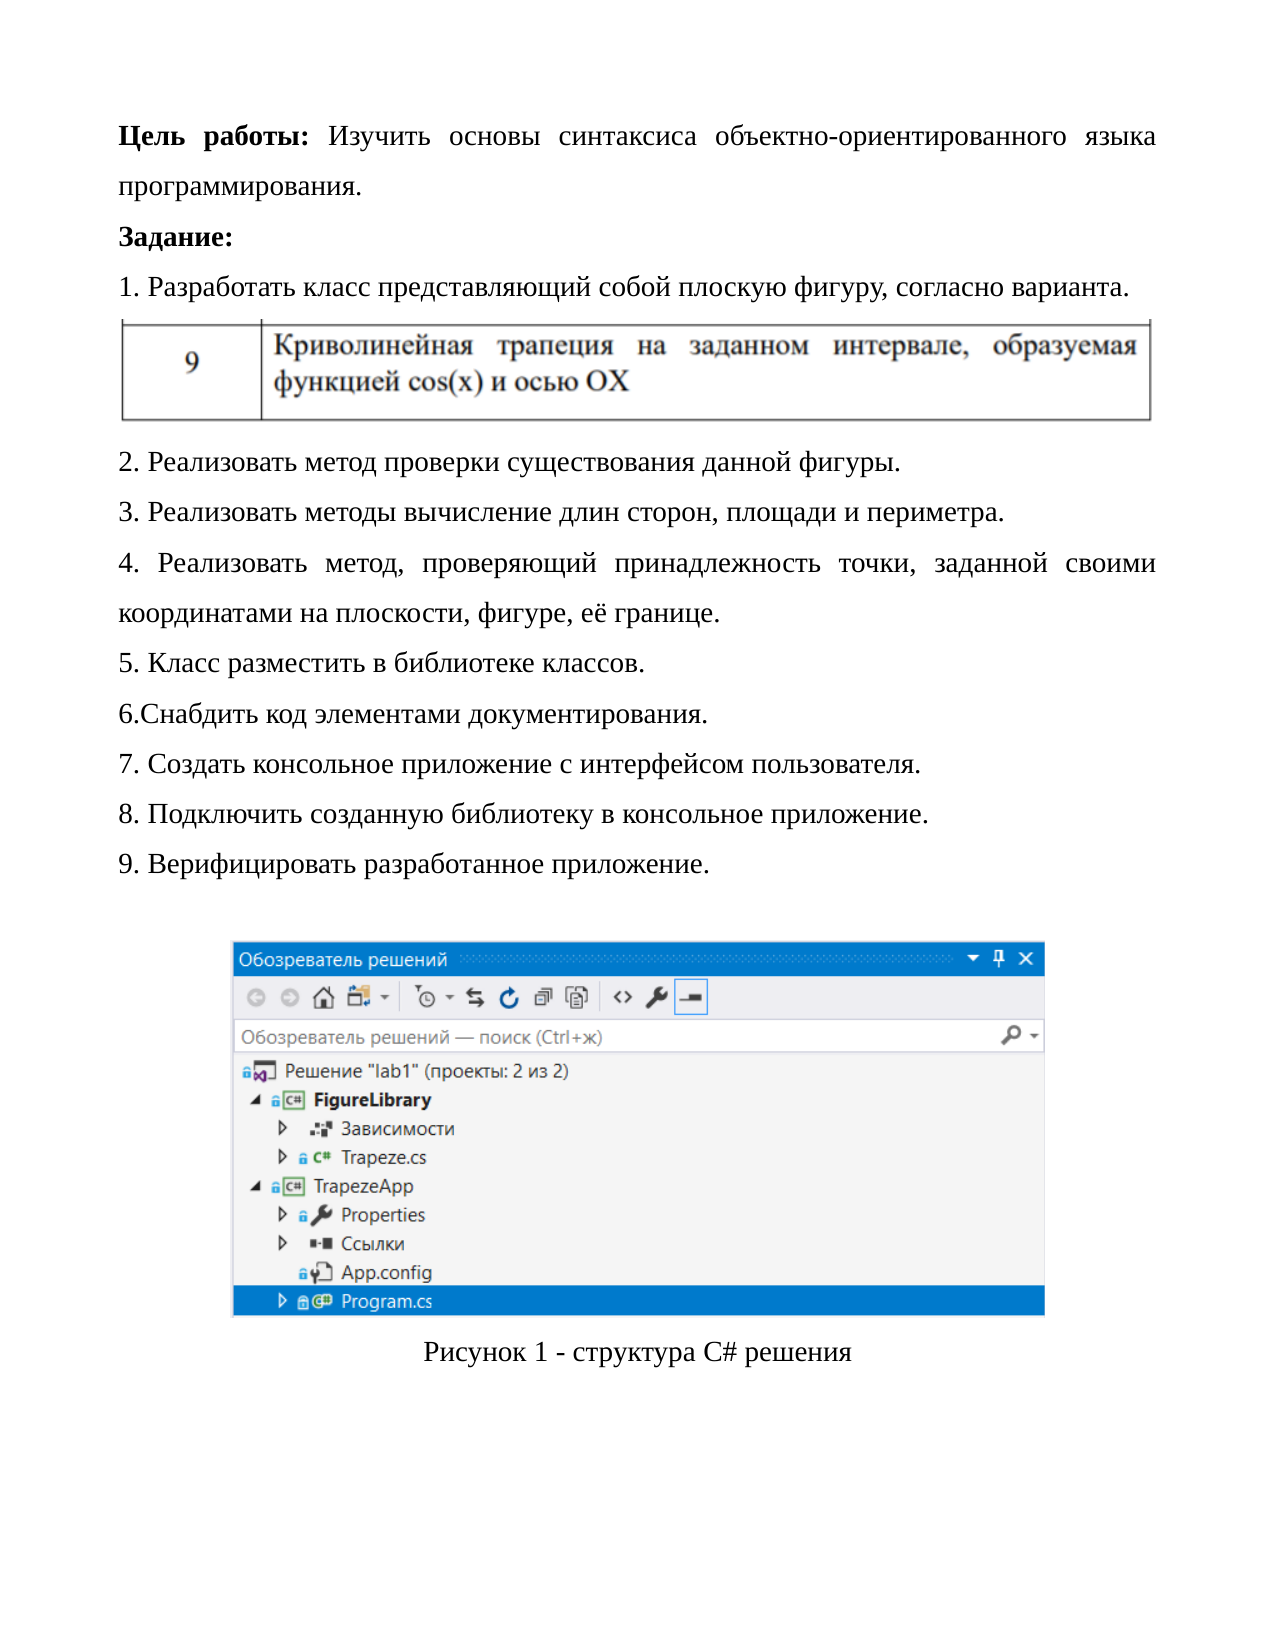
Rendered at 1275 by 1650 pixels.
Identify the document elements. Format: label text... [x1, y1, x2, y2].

text 4. Реализовать метод, проверяющий принадлежность точки, заданной своими координатами на плоскости, фигуре, её границе. [118, 545, 1157, 629]
picture [230, 940, 1045, 1318]
text 5. Класс разместить в библиотеке классов. [118, 645, 1157, 679]
text 1. Разработать класс представляющий собой плоскую фигуру, согласно варианта. [118, 269, 1157, 303]
text 2. Реализовать метод проверки существования данной фигуры. [118, 428, 1157, 478]
text Цель работы: Изучить основы синтаксиса объектно-ориентированного языка программирования. [118, 118, 1157, 202]
text Задание: [118, 219, 1157, 252]
text 7. Создать консольное приложение с интерфейсом пользователя. [118, 746, 1157, 779]
text 6.Снабдить код элементами документирования. [118, 696, 1157, 729]
text 8. Подключить созданную библиотеку в консольное приложение. [118, 796, 1157, 830]
text 3. Реализовать методы вычисление длин сторон, площади и периметра. [118, 494, 1157, 528]
text Рисунок 1 - структура C# решения [118, 940, 1157, 1368]
picture [118, 319, 1157, 428]
text 9. Верифицировать разработанное приложение. [118, 847, 1157, 880]
